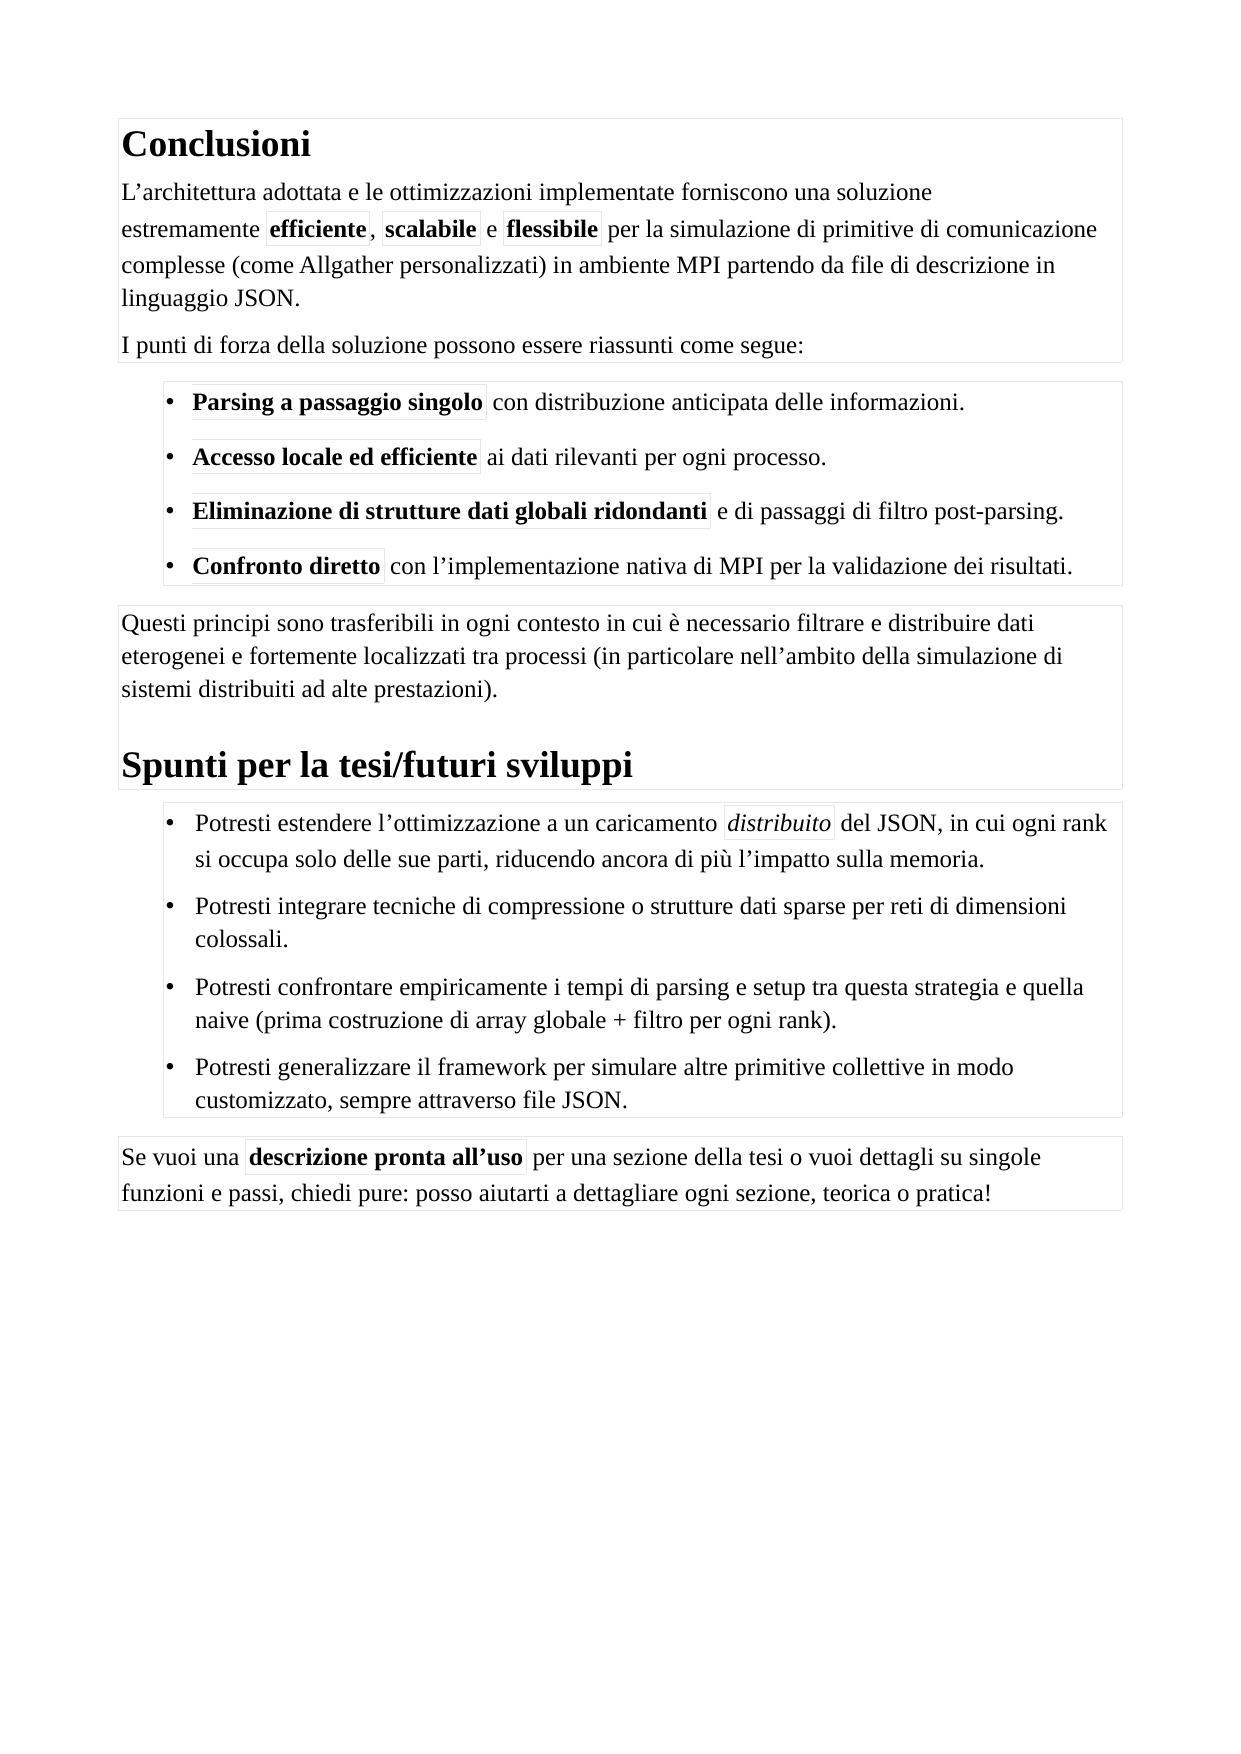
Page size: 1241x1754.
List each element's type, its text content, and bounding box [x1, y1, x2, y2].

list Confronto diretto con l’implementazione nativa di MPI per la validazione dei risultati. [164, 545, 1122, 585]
subtitle Conclusioni [119, 119, 1122, 164]
list Parsing a passaggio singolo con distribuzione anticipata delle informazioni. [164, 382, 1122, 419]
text L’architettura adottata e le ottimizzazioni implementate forniscono una soluzione estremamente efficiente, scalabile e flessibile per la simulazione di primitive di comunicazione complesse (come Allgather personalizzati) in ambiente MPI partendo da file di descrizione in linguaggio JSON. [119, 174, 1122, 312]
list Potresti confrontare empiricamente i tempi di parsing e setup tra questa strategia e quella naive (prima costruzione di array globale + filtro per ogni rank). [164, 969, 1122, 1034]
list Accesso locale ed efficiente ai dati rilevanti per ogni processo. [164, 436, 1122, 473]
text Se vuoi una descrizione pronta all’uso per una sezione della tesi o vuoi dettagli su singole funzioni e passi, chiedi pure: posso aiutarti a dettagliare ogni sezione, teorica o pratica! [119, 1137, 1122, 1210]
list Potresti estendere l’ottimizzazione a un caricamento distribuito del JSON, in cui ogni rank si occupa solo delle sue parti, riducendo ancora di più l’impatto sulla memoria. [164, 803, 1122, 872]
list Potresti integrare tecniche di compressione o strutture dati sparse per reti di dimensioni colossali. [164, 888, 1122, 953]
subtitle Spunti per la tesi/futuri sviluppi [119, 740, 1122, 789]
list Potresti generalizzare il framework per simulare altre primitive collettive in modo customizzato, sempre attraverso file JSON. [164, 1049, 1122, 1117]
text I punti di forza della soluzione possono essere riassunti come segue: [119, 327, 1122, 362]
text Questi principi sono trasferibili in ogni contesto in cui è necessario filtrare e distribuire dati eterogenei e fortemente localizzati tra processi (in particolare nell’ambito della simulazione di sistemi distribuiti ad alte prestazioni). [119, 606, 1122, 703]
list Eliminazione di strutture dati globali ridondanti e di passaggi di filtro post-parsing. [164, 490, 1122, 528]
